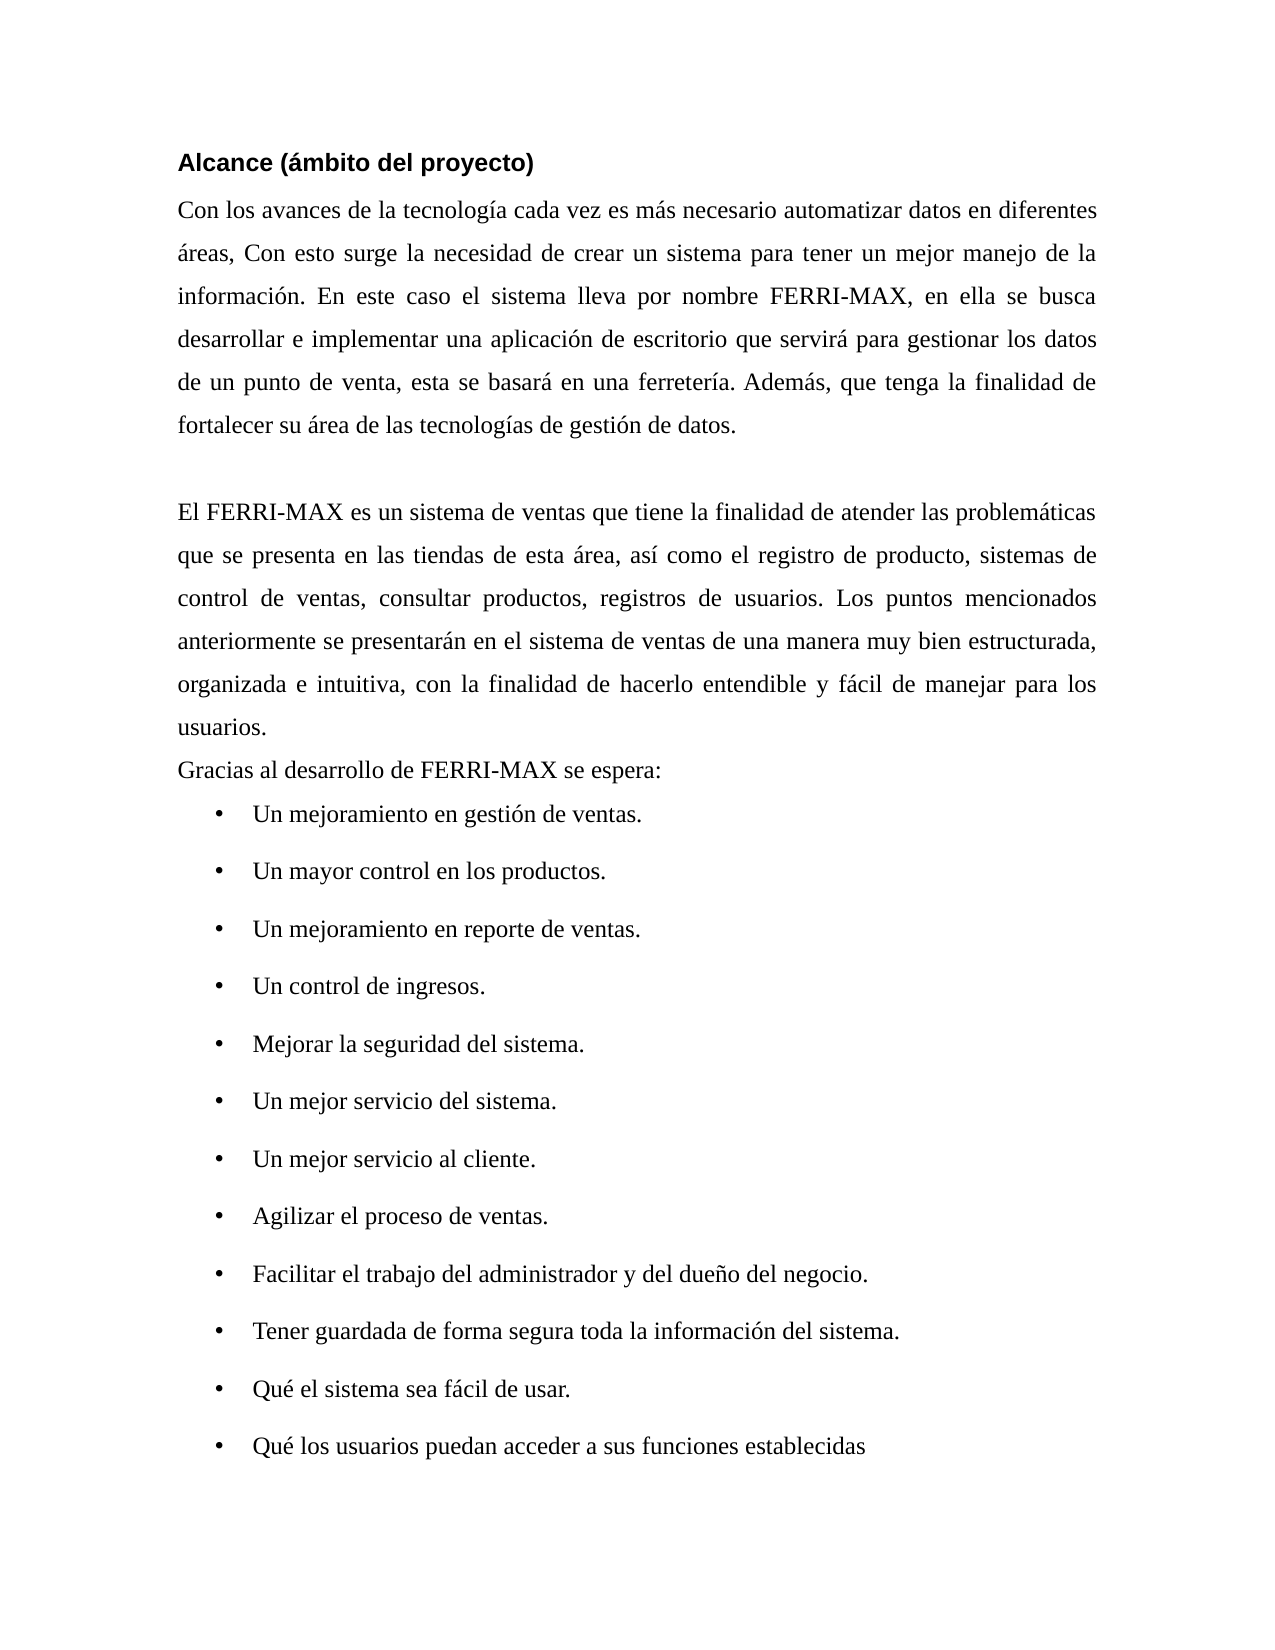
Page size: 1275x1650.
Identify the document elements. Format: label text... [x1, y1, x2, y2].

list Un control de ingresos. [215, 971, 1098, 1000]
list Un mejoramiento en gestión de ventas. [215, 799, 1098, 827]
list Qué los usuarios puedan acceder a sus funciones establecidas [215, 1431, 1098, 1460]
list Un mayor control en los productos. [215, 856, 1098, 885]
text El FERRI-MAX es un sistema de ventas que tiene la finalidad de atender las problemáticas que se presenta en las tiendas de esta área, así como el registro de producto, sistemas de control de ventas, consultar productos, registros de usuarios. Los puntos mencionados anteriormente se presentarán en el sistema de ventas de una manera muy bien estructurada, organizada e intuitiva, con la finalidad de hacerlo entendible y fácil de manejar para los usuarios. [177, 497, 1098, 741]
list Agilizar el proceso de ventas. [215, 1201, 1098, 1230]
list Un mejor servicio al cliente. [215, 1144, 1098, 1172]
list Tener guardada de forma segura toda la información del sistema. [215, 1316, 1098, 1345]
list Un mejor servicio del sistema. [215, 1086, 1098, 1115]
text Con los avances de la tecnología cada vez es más necesario automatizar datos en diferentes áreas, Con esto surge la necesidad de crear un sistema para tener un mejor manejo de la información. En este caso el sistema lleva por nombre FERRI-MAX, en ella se busca desarrollar e implementar una aplicación de escritorio que servirá para gestionar los datos de un punto de venta, esta se basará en una ferretería. Además, que tenga la finalidad de fortalecer su área de las tecnologías de gestión de datos. [177, 195, 1098, 439]
list Mejorar la seguridad del sistema. [215, 1029, 1098, 1057]
text Alcance (ámbito del proyecto) [177, 148, 1098, 176]
list Facilitar el trabajo del administrador y del dueño del negocio. [215, 1259, 1098, 1287]
text Gracias al desarrollo de FERRI-MAX se espera: [177, 756, 1098, 784]
list Un mejoramiento en reporte de ventas. [215, 914, 1098, 942]
list Qué el sistema sea fácil de usar. [215, 1374, 1098, 1402]
